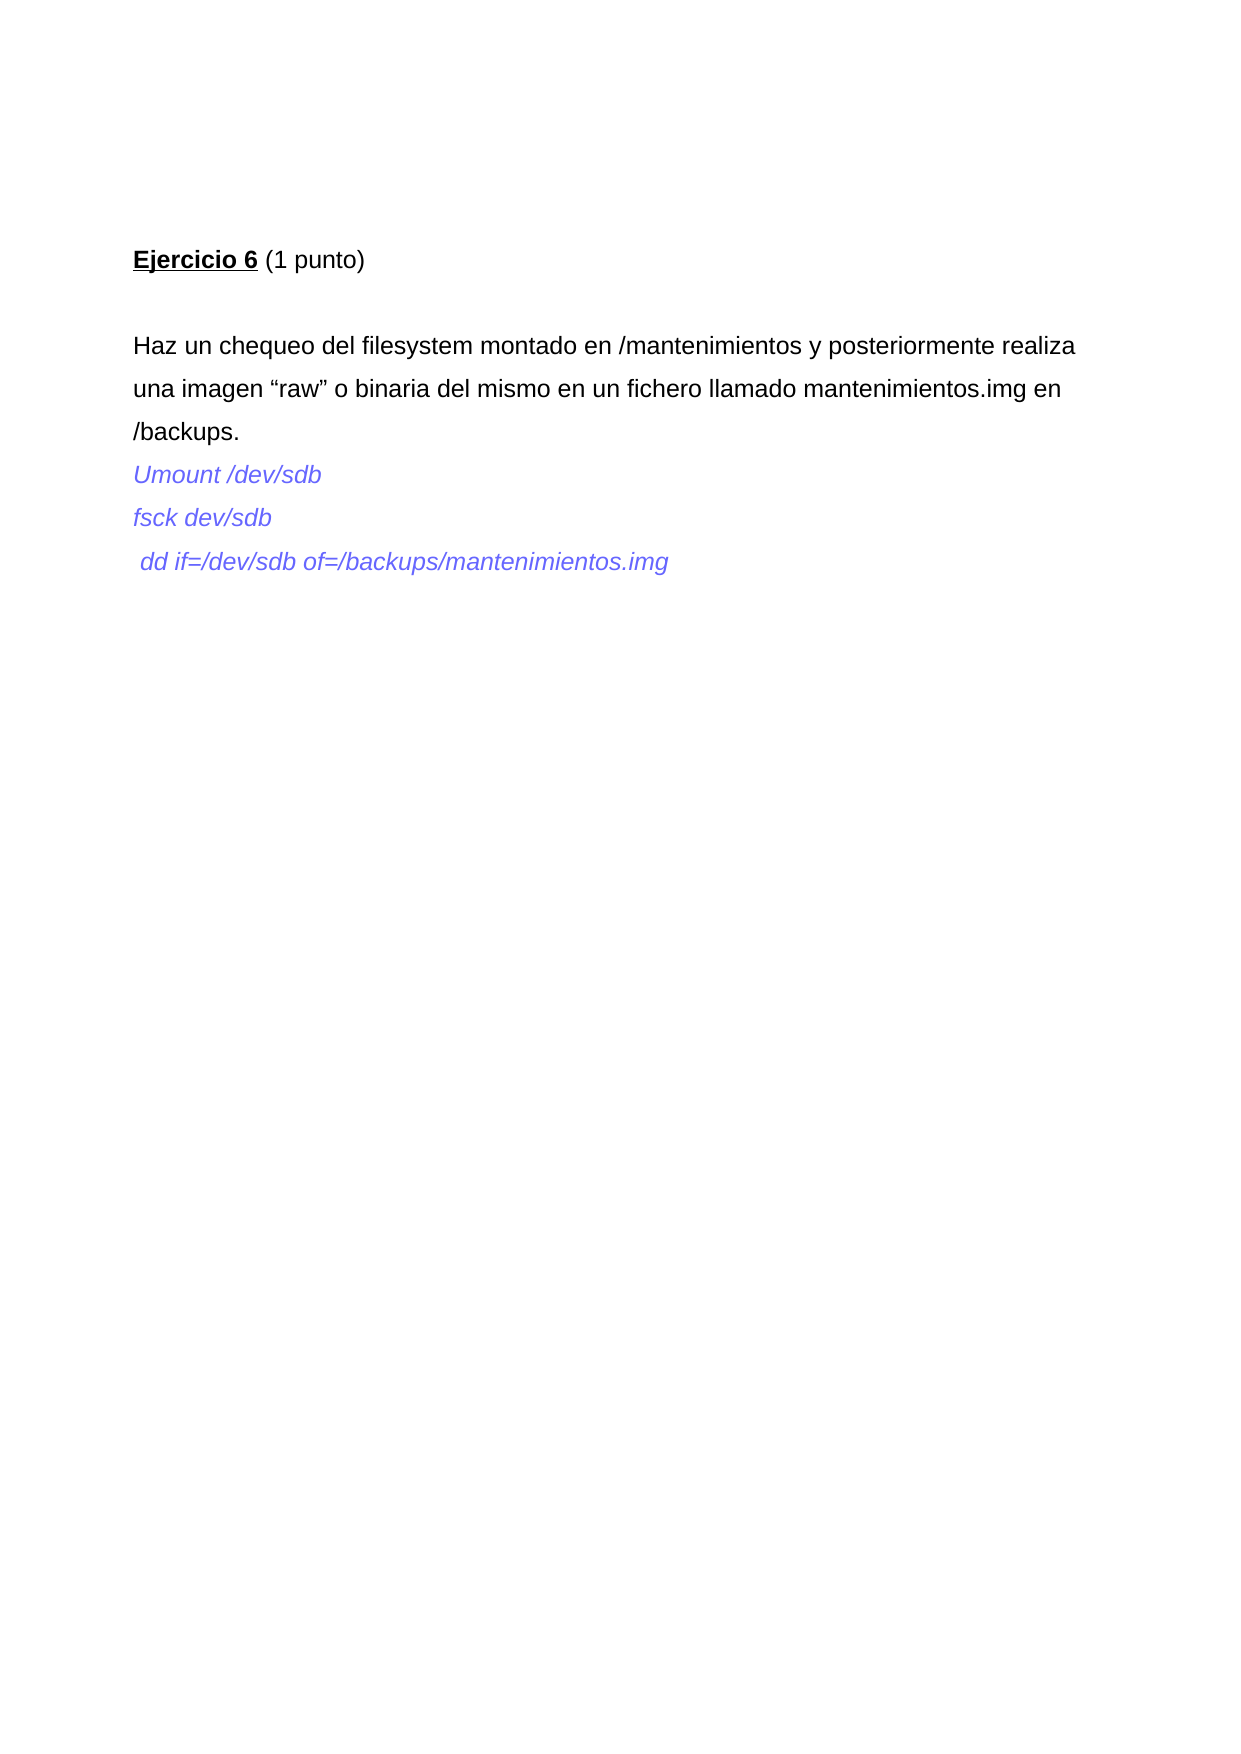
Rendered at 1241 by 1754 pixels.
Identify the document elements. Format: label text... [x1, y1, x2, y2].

text Ejercicio 6 (1 punto) [133, 244, 1107, 273]
text Umount /dev/sdb [133, 460, 1107, 489]
text fsck dev/sdb [133, 503, 1107, 532]
text Haz un chequeo del filesystem montado en /mantenimientos y posteriormente realiza una imagen “raw” o binaria del mismo en un fichero llamado mantenimientos.img en /backups. [133, 331, 1107, 446]
text dd if=/dev/sdb of=/backups/mantenimientos.img [133, 546, 1107, 575]
